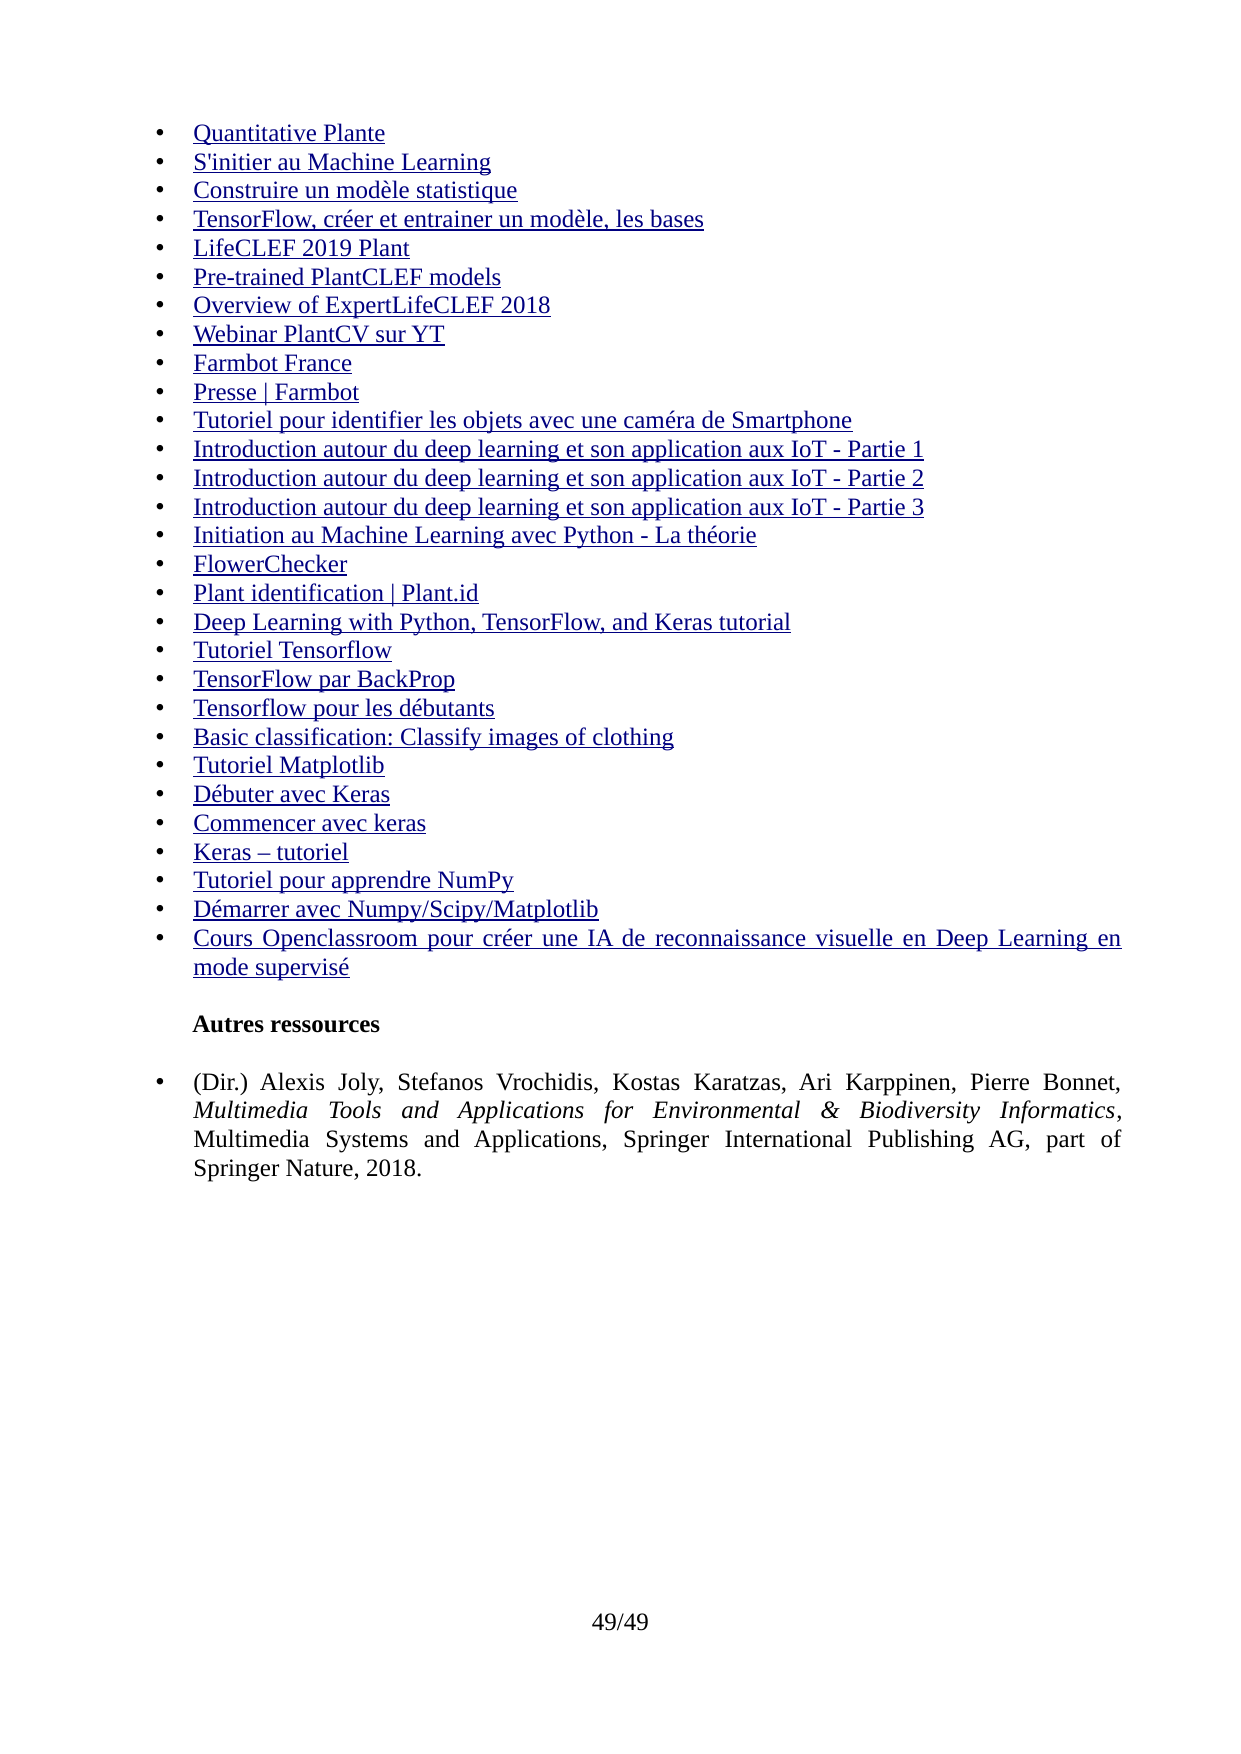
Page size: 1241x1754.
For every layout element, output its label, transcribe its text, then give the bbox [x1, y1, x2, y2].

list Keras – tutoriel [156, 837, 1122, 866]
list TensorFlow, créer et entrainer un modèle, les bases [156, 204, 1122, 233]
list Overview of ExpertLifeCLEF 2018 [156, 291, 1122, 319]
text Autres ressources [118, 1009, 1122, 1038]
list Farmbot France [156, 348, 1122, 377]
list S'initier au Machine Learning [156, 147, 1122, 176]
list Deep Learning with Python, TensorFlow, and Keras tutorial [156, 607, 1122, 636]
list Webinar PlantCV sur YT [156, 319, 1122, 348]
list FlowerChecker [156, 549, 1122, 578]
list Introduction autour du deep learning et son application aux IoT - Partie 1 [156, 434, 1122, 463]
list Tutoriel pour identifier les objets avec une caméra de Smartphone [156, 406, 1122, 434]
list Tutoriel Matplotlib [156, 751, 1122, 779]
list Construire un modèle statistique [156, 176, 1122, 204]
list TensorFlow par BackProp [156, 664, 1122, 693]
list Débuter avec Keras [156, 779, 1122, 808]
list Tutoriel pour apprendre NumPy [156, 866, 1122, 894]
list Introduction autour du deep learning et son application aux IoT - Partie 2 [156, 463, 1122, 492]
list Pre-trained PlantCLEF models [156, 262, 1122, 291]
list Presse | Farmbot [156, 377, 1122, 406]
list Basic classification: Classify images of clothing [156, 722, 1122, 751]
list Tensorflow pour les débutants [156, 693, 1122, 722]
list Cours Openclassroom pour créer une IA de reconnaissance visuelle en Deep Learning en mode supervisé [156, 923, 1122, 981]
list Commencer avec keras [156, 808, 1122, 837]
list Plant identification | Plant.id [156, 578, 1122, 607]
list Tutoriel Tensorflow [156, 636, 1122, 664]
list Quantitative Plante [156, 118, 1122, 147]
list Initiation au Machine Learning avec Python - La théorie [156, 521, 1122, 549]
list (Dir.) Alexis Joly, Stefanos Vrochidis, Kostas Karatzas, Ari Karppinen, Pierre Bonnet, Multimedia Tools and Applications for Environmental & Biodiversity Informatics, Multimedia Systems and Applications, Springer International Publishing AG, part of Springer Nature, 2018. [156, 1067, 1122, 1182]
list LifeCLEF 2019 Plant [156, 233, 1122, 262]
list Démarrer avec Numpy/Scipy/Matplotlib [156, 894, 1122, 923]
list Introduction autour du deep learning et son application aux IoT - Partie 3 [156, 492, 1122, 521]
